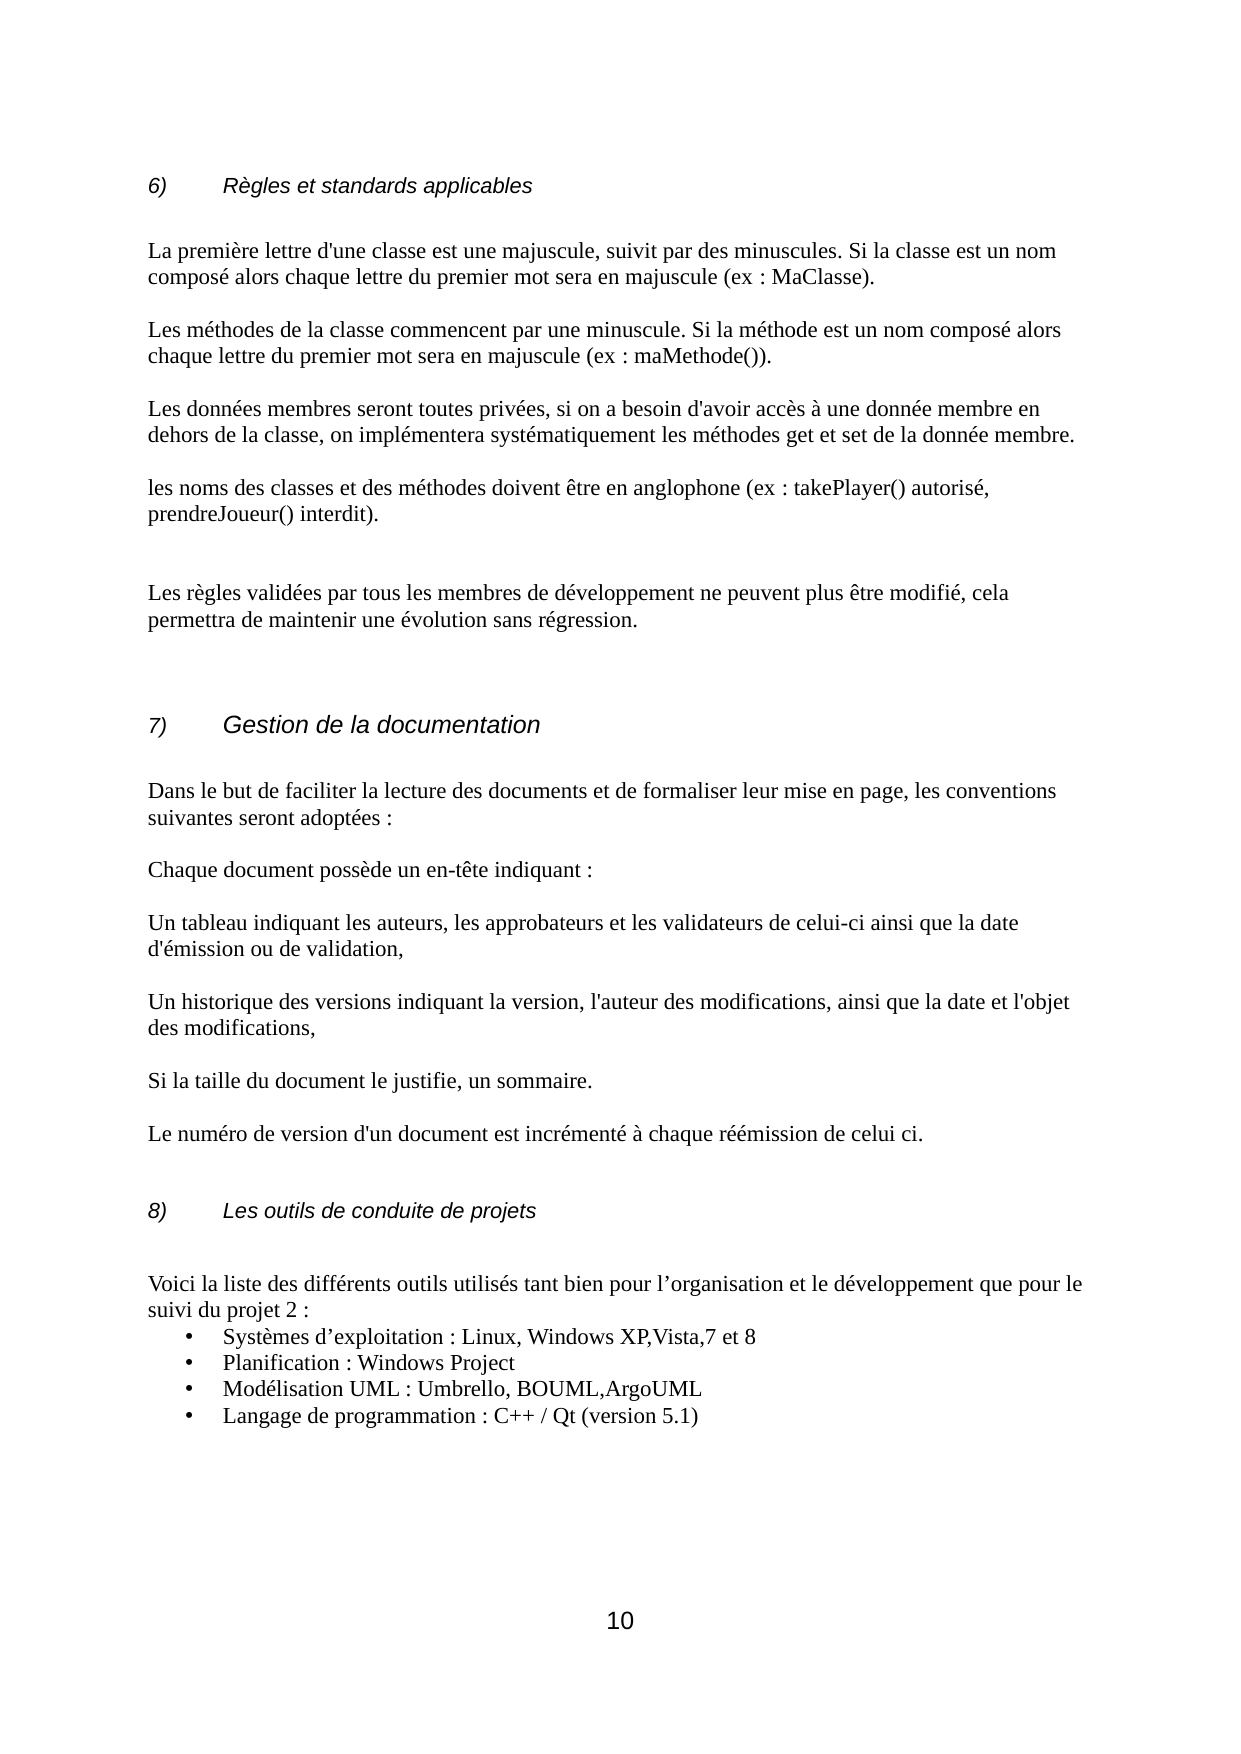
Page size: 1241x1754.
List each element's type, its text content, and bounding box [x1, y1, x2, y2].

text Voici la liste des différents outils utilisés tant bien pour l’organisation et le développement que pour le suivi du projet 2 : [148, 1270, 1093, 1323]
text Les méthodes de la classe commencent par une minuscule. Si la méthode est un nom composé alors chaque lettre du premier mot sera en majuscule (ex : maMethode()). [148, 316, 1093, 368]
text La première lettre d'une classe est une majuscule, suivit par des minuscules. Si la classe est un nom composé alors chaque lettre du premier mot sera en majuscule (ex : MaClasse). [148, 237, 1093, 289]
list Systèmes d’exploitation : Linux, Windows XP,Vista,7 et 8 [185, 1323, 1093, 1349]
text Chaque document possède un en-tête indiquant : [148, 856, 1093, 883]
list Modélisation UML : Umbrello, BOUML,ArgoUML [185, 1375, 1093, 1402]
subtitle Gestion de la documentation [148, 710, 1093, 738]
text d'émission ou de validation, [148, 935, 1093, 962]
subtitle Les outils de conduite de projets [148, 1198, 1093, 1223]
text Un tableau indiquant les auteurs, les approbateurs et les validateurs de celui-ci ainsi que la date [148, 909, 1093, 935]
text Dans le but de faciliter la lecture des documents et de formaliser leur mise en page, les conventions suivantes seront adoptées : [148, 777, 1093, 830]
list Planification : Windows Project [185, 1349, 1093, 1375]
text Un historique des versions indiquant la version, l'auteur des modifications, ainsi que la date et l'objet des modifications, [148, 988, 1093, 1041]
list Langage de programmation : C++ / Qt (version 5.1) [185, 1402, 1093, 1428]
text Les données membres seront toutes privées, si on a besoin d'avoir accès à une donnée membre en dehors de la classe, on implémentera systématiquement les méthodes get et set de la donnée membre. [148, 395, 1093, 447]
text Le numéro de version d'un document est incrémenté à chaque réémission de celui ci. [148, 1120, 1093, 1146]
text les noms des classes et des méthodes doivent être en anglophone (ex : takePlayer() autorisé, prendreJoueur() interdit). [148, 474, 1093, 527]
subtitle Règles et standards applicables [148, 173, 1093, 198]
text Si la taille du document le justifie, un sommaire. [148, 1067, 1093, 1093]
text Les règles validées par tous les membres de développement ne peuvent plus être modifié, cela permettra de maintenir une évolution sans régression. [148, 579, 1093, 632]
